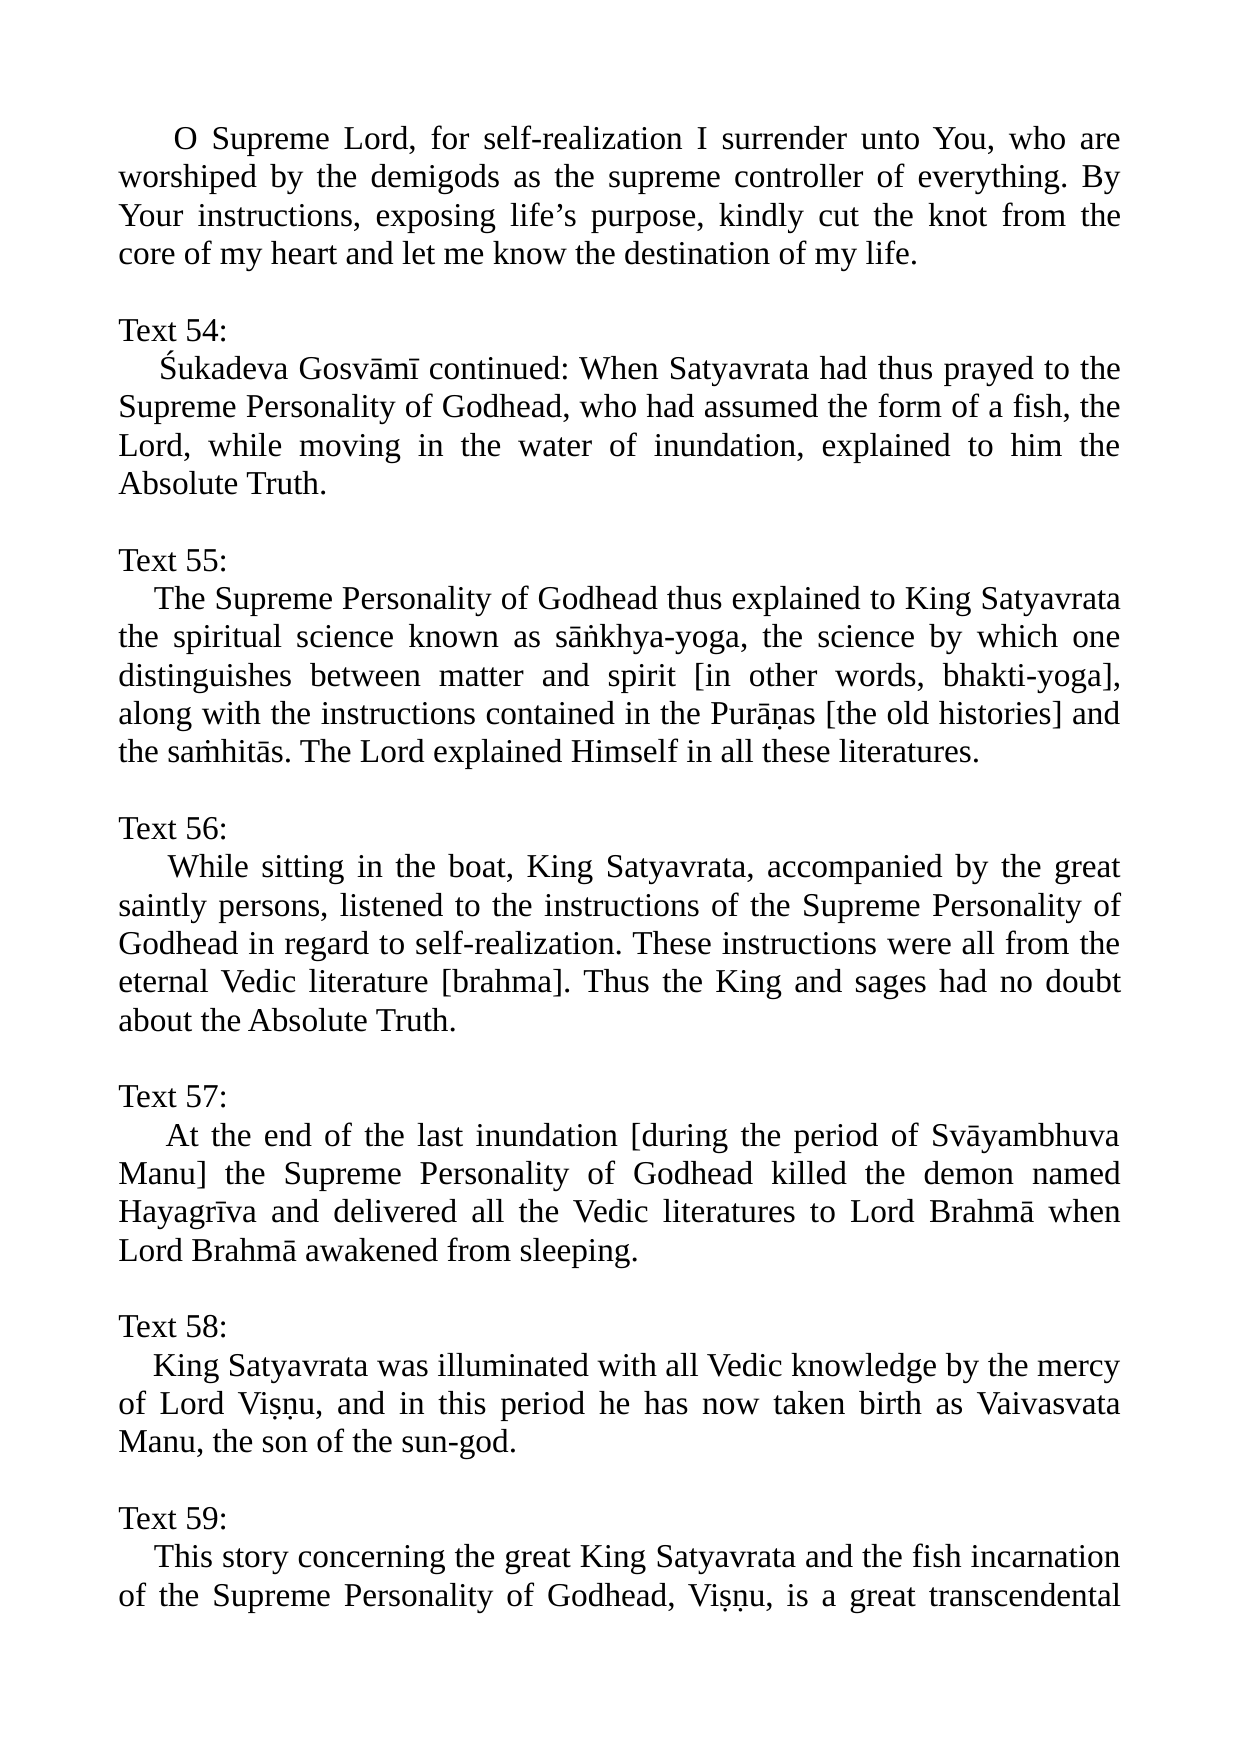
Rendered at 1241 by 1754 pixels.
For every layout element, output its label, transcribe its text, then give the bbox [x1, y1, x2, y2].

text Text 57: [118, 1076, 1122, 1115]
text Text 55: [118, 540, 1122, 578]
text King Satyavrata was illuminated with all Vedic knowledge by the mercy of Lord Viṣṇu, and in this period he has now taken birth as Vaivasvata Manu, the son of the sun-god. [118, 1345, 1122, 1460]
text Śukadeva Gosvāmī continued: When Satyavrata had thus prayed to the Supreme Personality of Godhead, who had assumed the form of a fish, the Lord, while moving in the water of inundation, explained to him the Absolute Truth. [118, 348, 1122, 501]
text While sitting in the boat, King Satyavrata, accompanied by the great saintly persons, listened to the instructions of the Supreme Personality of Godhead in regard to self-realization. These instructions were all from the eternal Vedic literature [brahma]. Thus the King and sages had no doubt about the Absolute Truth. [118, 846, 1122, 1038]
text Text 58: [118, 1306, 1122, 1345]
text This story concerning the great King Satyavrata and the fish incarnation of the Supreme Personality of Godhead, Viṣṇu, is a great transcendental [118, 1536, 1122, 1613]
text O Supreme Lord, for self-realization I surrender unto You, who are worshiped by the demigods as the supreme controller of everything. By Your instructions, exposing life’s purpose, kindly cut the knot from the core of my heart and let me know the destination of my life. [118, 118, 1122, 271]
text Text 54: [118, 310, 1122, 348]
text The Supreme Personality of Godhead thus explained to King Satyavrata the spiritual science known as sāṅkhya-yoga, the science by which one distinguishes between matter and spirit [in other words, bhakti-yoga], along with the instructions contained in the Purāṇas [the old histories] and the saṁhitās. The Lord explained Himself in all these literatures. [118, 578, 1122, 770]
text Text 56: [118, 808, 1122, 846]
text At the end of the last inundation [during the period of Svāyambhuva Manu] the Supreme Personality of Godhead killed the demon named Hayagrīva and delivered all the Vedic literatures to Lord Brahmā when Lord Brahmā awakened from sleeping. [118, 1115, 1122, 1268]
text Text 59: [118, 1498, 1122, 1536]
